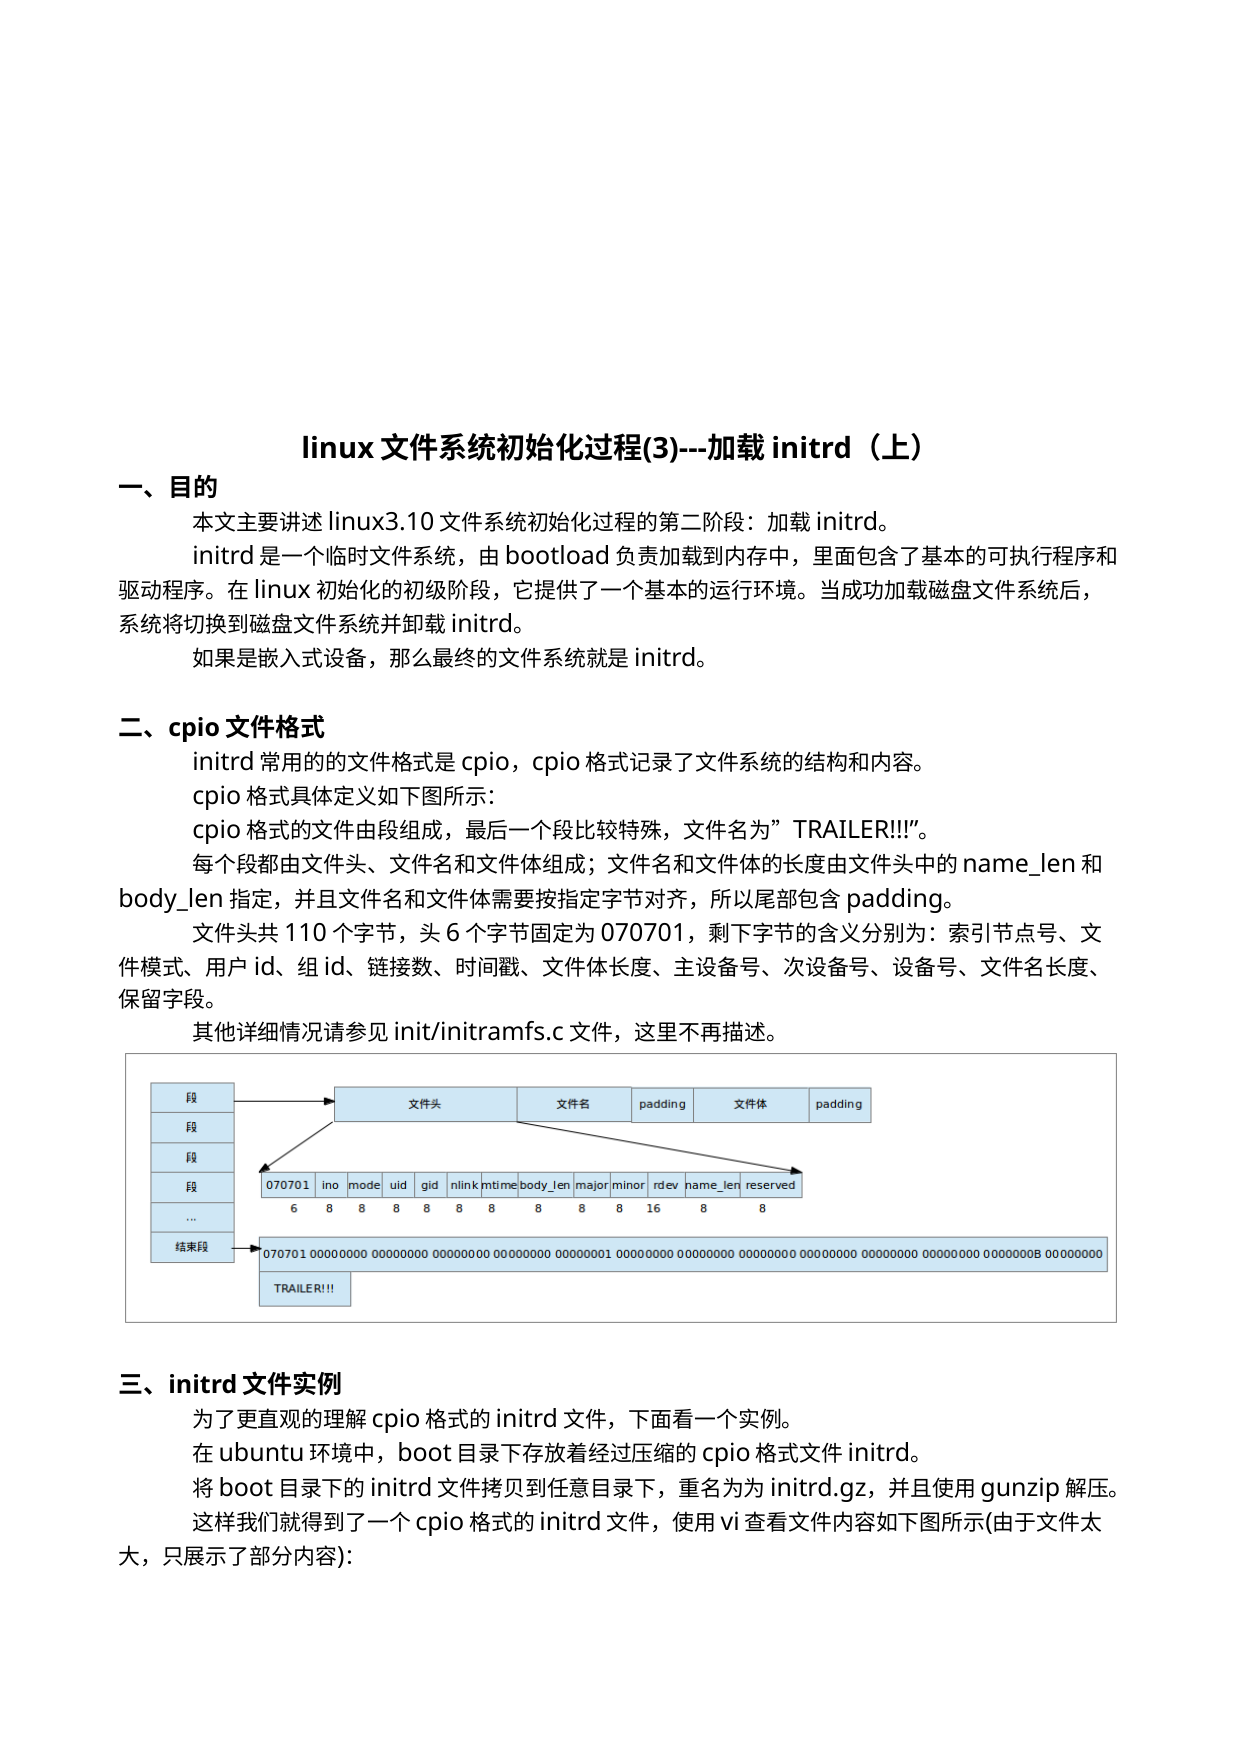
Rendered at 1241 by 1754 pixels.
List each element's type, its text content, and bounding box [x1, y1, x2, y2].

text 本文主要讲述linux3.10文件系统初始化过程的第二阶段：加载initrd。 [118, 503, 1122, 537]
text 为了更直观的理解cpio格式的initrd文件，下面看一个实例。 [118, 1401, 1122, 1435]
text 如果是嵌入式设备，那么最终的文件系统就是initrd。 [118, 639, 1122, 674]
text linux文件系统初始化过程(3)---加载initrd（上） [118, 425, 1122, 467]
text 文件头共110个字节，头6个字节固定为070701，剩下字节的含义分别为：索引节点号、文件模式、用户id、组id、链接数、时间戳、文件体长度、主设备号、次设备号、设备号、文件名长度、保留字段。 [118, 914, 1122, 1014]
text 三、initrd文件实例 [118, 1365, 1122, 1401]
text 其他详细情况请参见init/initramfs.c文件，这里不再描述。 [118, 1014, 1122, 1048]
text 这样我们就得到了一个cpio格式的initrd文件，使用vi查看文件内容如下图所示(由于文件太大，只展示了部分内容)： [118, 1503, 1122, 1571]
text 将boot目录下的initrd文件拷贝到任意目录下，重名为为initrd.gz，并且使用gunzip解压。 [118, 1469, 1122, 1503]
text 在ubuntu环境中，boot目录下存放着经过压缩的cpio格式文件initrd。 [118, 1435, 1122, 1469]
text initrd是一个临时文件系统，由bootload负责加载到内存中，里面包含了基本的可执行程序和驱动程序。在linux初始化的初级阶段，它提供了一个基本的运行环境。当成功加载磁盘文件系统后，系统将切换到磁盘文件系统并卸载initrd。 [118, 537, 1122, 639]
text 一、目的 [118, 467, 1122, 503]
text 每个段都由文件头、文件名和文件体组成；文件名和文件体的长度由文件头中的name_len和body_len指定，并且文件名和文件体需要按指定字节对齐，所以尾部包含padding。 [118, 846, 1122, 914]
picture [118, 1048, 1123, 1331]
text cpio格式具体定义如下图所示： [118, 778, 1122, 812]
text 二、cpio文件格式 [118, 708, 1122, 744]
text initrd常用的的文件格式是cpio，cpio格式记录了文件系统的结构和内容。 [118, 744, 1122, 778]
text cpio格式的文件由段组成，最后一个段比较特殊，文件名为”TRAILER!!!”。 [118, 812, 1122, 846]
